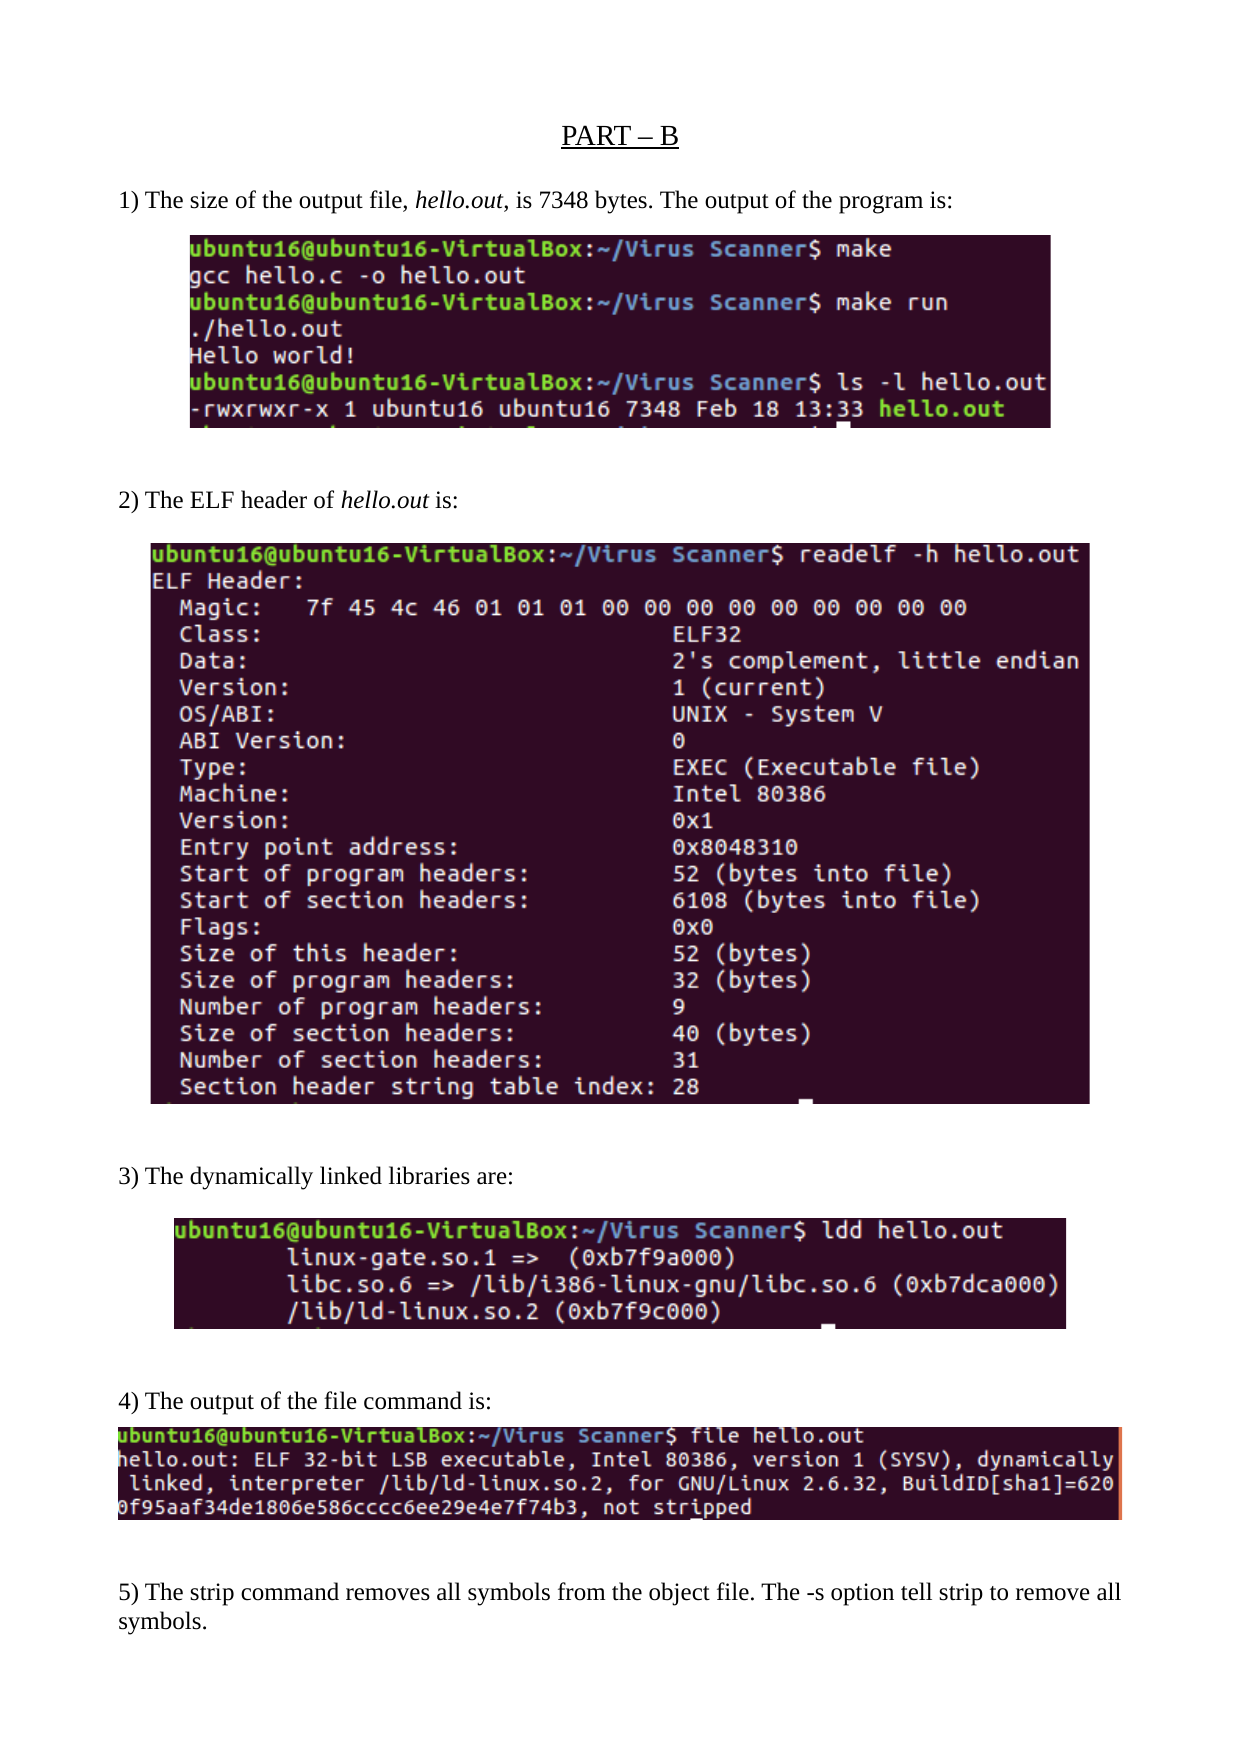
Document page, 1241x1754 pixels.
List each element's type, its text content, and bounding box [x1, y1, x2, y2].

text 5) The strip command removes all symbols from the object file. The -s option tell strip to remove all symbols. [118, 1577, 1122, 1635]
text 4) The output of the file command is: [118, 1386, 1122, 1414]
picture [174, 1218, 1067, 1329]
text 3) The dynamically linked libraries are: [118, 1161, 1122, 1190]
text 2) The ELF header of hello.out is: [118, 486, 1122, 514]
picture [150, 543, 1090, 1104]
text 1) The size of the output file, hello.out, is 7348 bytes. The output of the program is: [118, 185, 1122, 214]
picture [189, 235, 1051, 428]
picture [118, 1427, 1123, 1520]
text PART – B [118, 118, 1122, 152]
